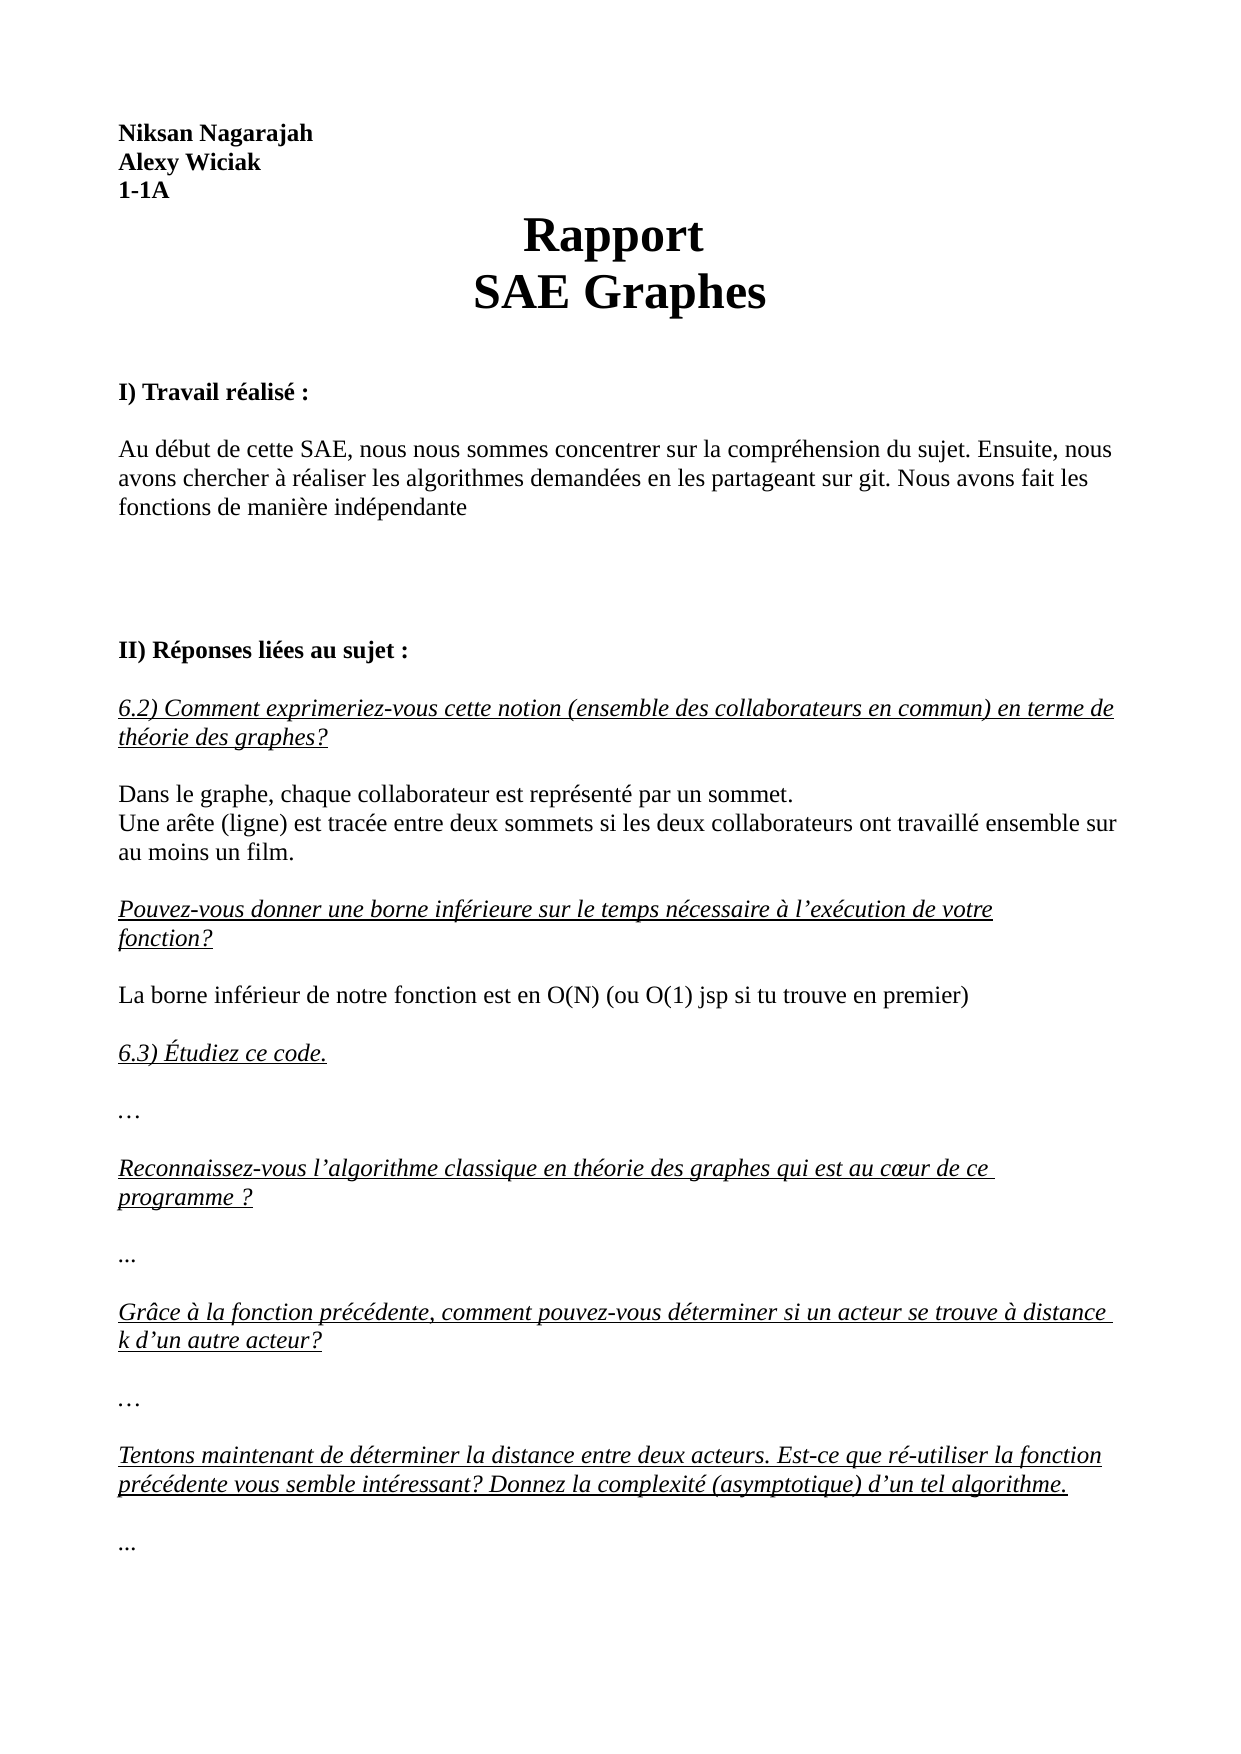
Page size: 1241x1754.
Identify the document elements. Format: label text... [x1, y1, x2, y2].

text II) Réponses liées au sujet : [118, 636, 1122, 664]
text Niksan Nagarajah [118, 118, 1122, 147]
text Tentons maintenant de déterminer la distance entre deux acteurs. Est-ce que ré-utiliser la fonction [118, 1441, 1122, 1469]
text Pouvez-vous donner une borne inférieure sur le temps nécessaire à l’exécution de votre [118, 894, 1122, 923]
text Grâce à la fonction précédente, comment pouvez-vous déterminer si un acteur se trouve à distance k d’un autre acteur? [118, 1297, 1122, 1354]
text Au début de cette SAE, nous nous sommes concentrer sur la compréhension du sujet. Ensuite, nous avons chercher à réaliser les algorithmes demandées en les partageant sur git. Nous avons fait les fonctions de manière indépendante [118, 434, 1122, 521]
text … [118, 1096, 1122, 1124]
text 6.3) Étudiez ce code. [118, 1038, 1122, 1067]
text La borne inférieur de notre fonction est en O(N) (ou O(1) jsp si tu trouve en premier) [118, 981, 1122, 1009]
text ... [118, 1239, 1122, 1268]
text précédente vous semble intéressant? Donnez la complexité (asymptotique) d’un tel algorithme. [118, 1469, 1122, 1498]
text … [118, 1383, 1122, 1412]
text Alexy Wiciak [118, 147, 1122, 176]
text SAE Graphes [118, 262, 1122, 319]
text I) Travail réalisé : [118, 377, 1122, 406]
text Reconnaissez-vous l’algorithme classique en théorie des graphes qui est au cœur de ce programme ? [118, 1153, 1122, 1211]
text 6.2) Comment exprimeriez-vous cette notion (ensemble des collaborateurs en commun) en terme de théorie des graphes? [118, 693, 1122, 751]
text Rapport [118, 204, 1122, 262]
text ... [118, 1527, 1122, 1556]
text Dans le graphe, chaque collaborateur est représenté par un sommet. [118, 779, 1122, 808]
text 1-1A [118, 176, 1122, 204]
text Une arête (ligne) est tracée entre deux sommets si les deux collaborateurs ont travaillé ensemble sur au moins un film. [118, 808, 1122, 866]
text fonction? [118, 923, 1122, 952]
